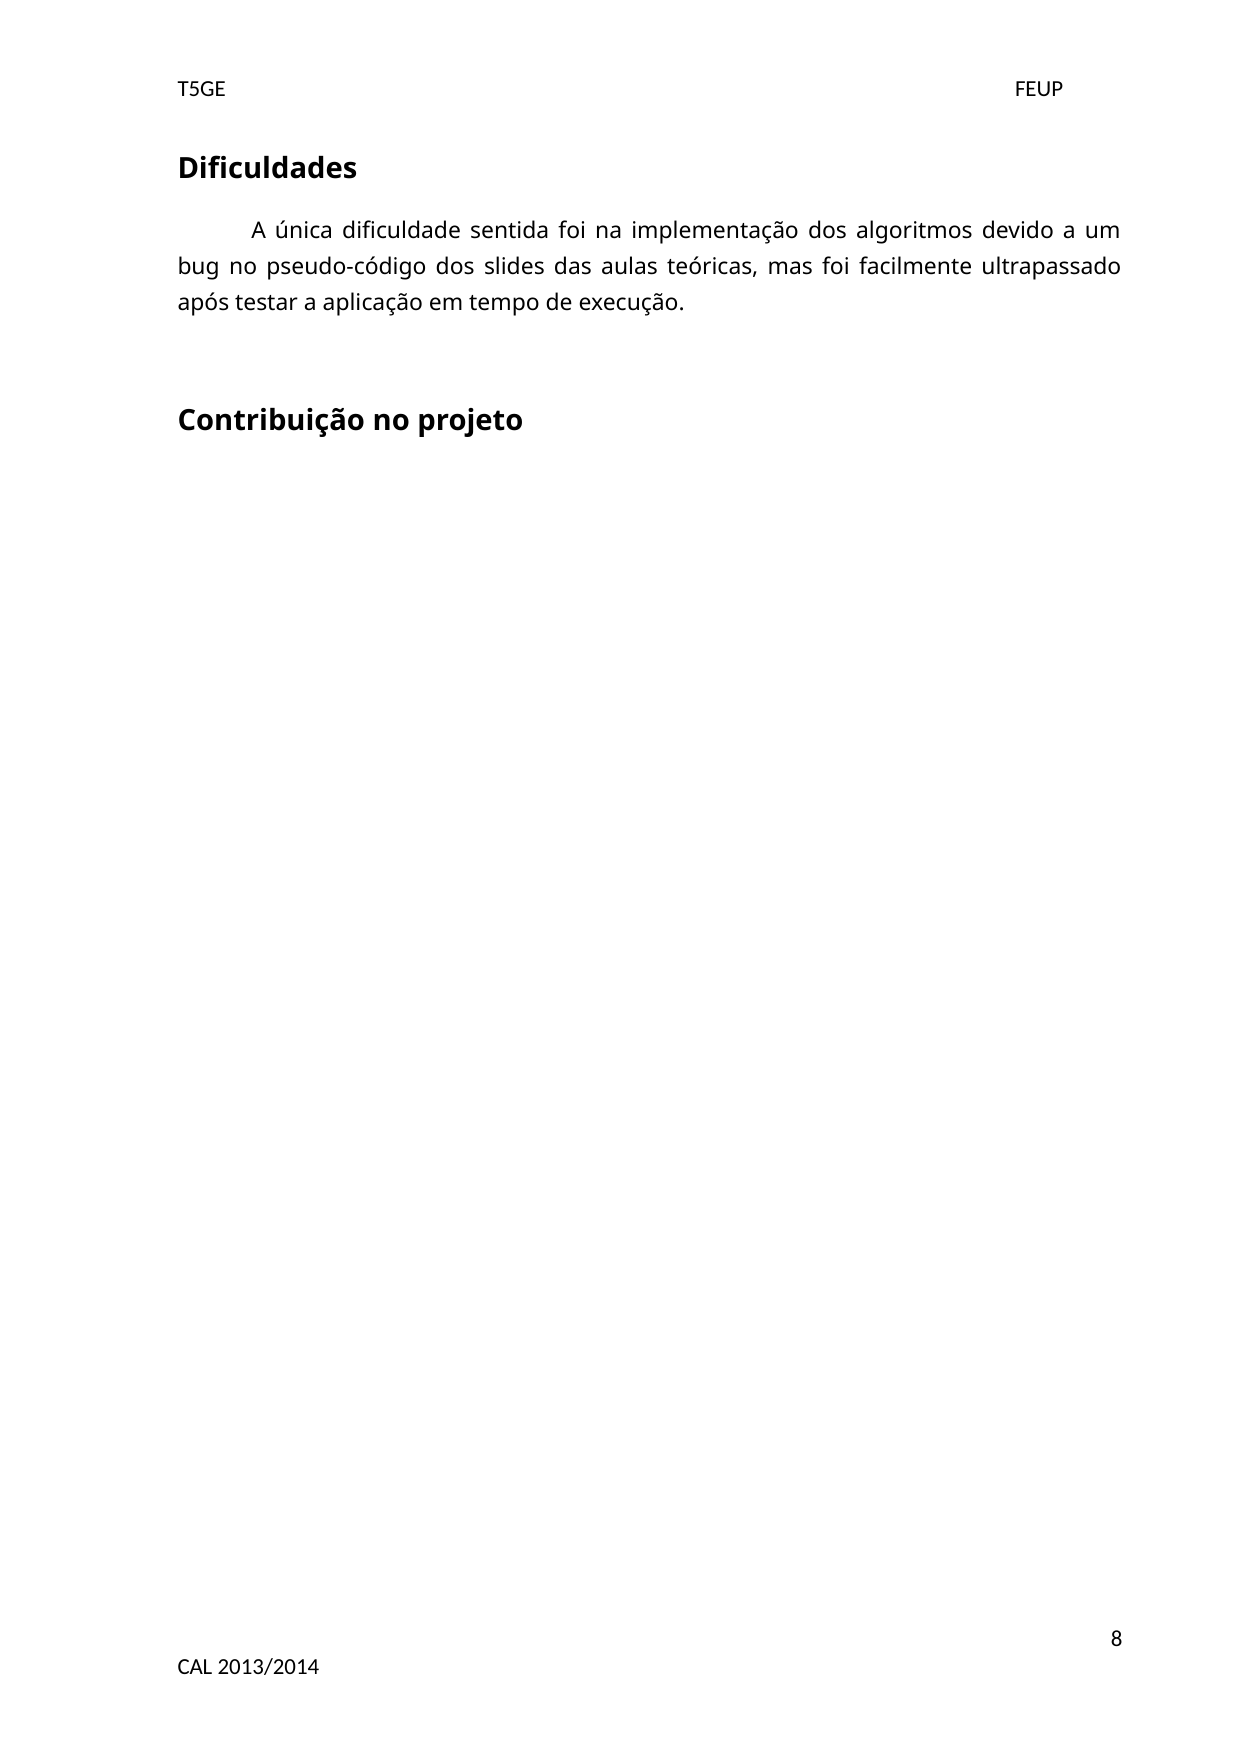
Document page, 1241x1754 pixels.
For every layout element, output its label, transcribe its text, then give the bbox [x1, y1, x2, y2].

text Dificuldades [177, 148, 1122, 187]
text A única dificuldade sentida foi na implementação dos algoritmos devido a um bug no pseudo-código dos slides das aulas teóricas, mas foi facilmente ultrapassado após testar a aplicação em tempo de execução. [177, 214, 1122, 317]
text Contribuição no projeto [177, 399, 1122, 439]
